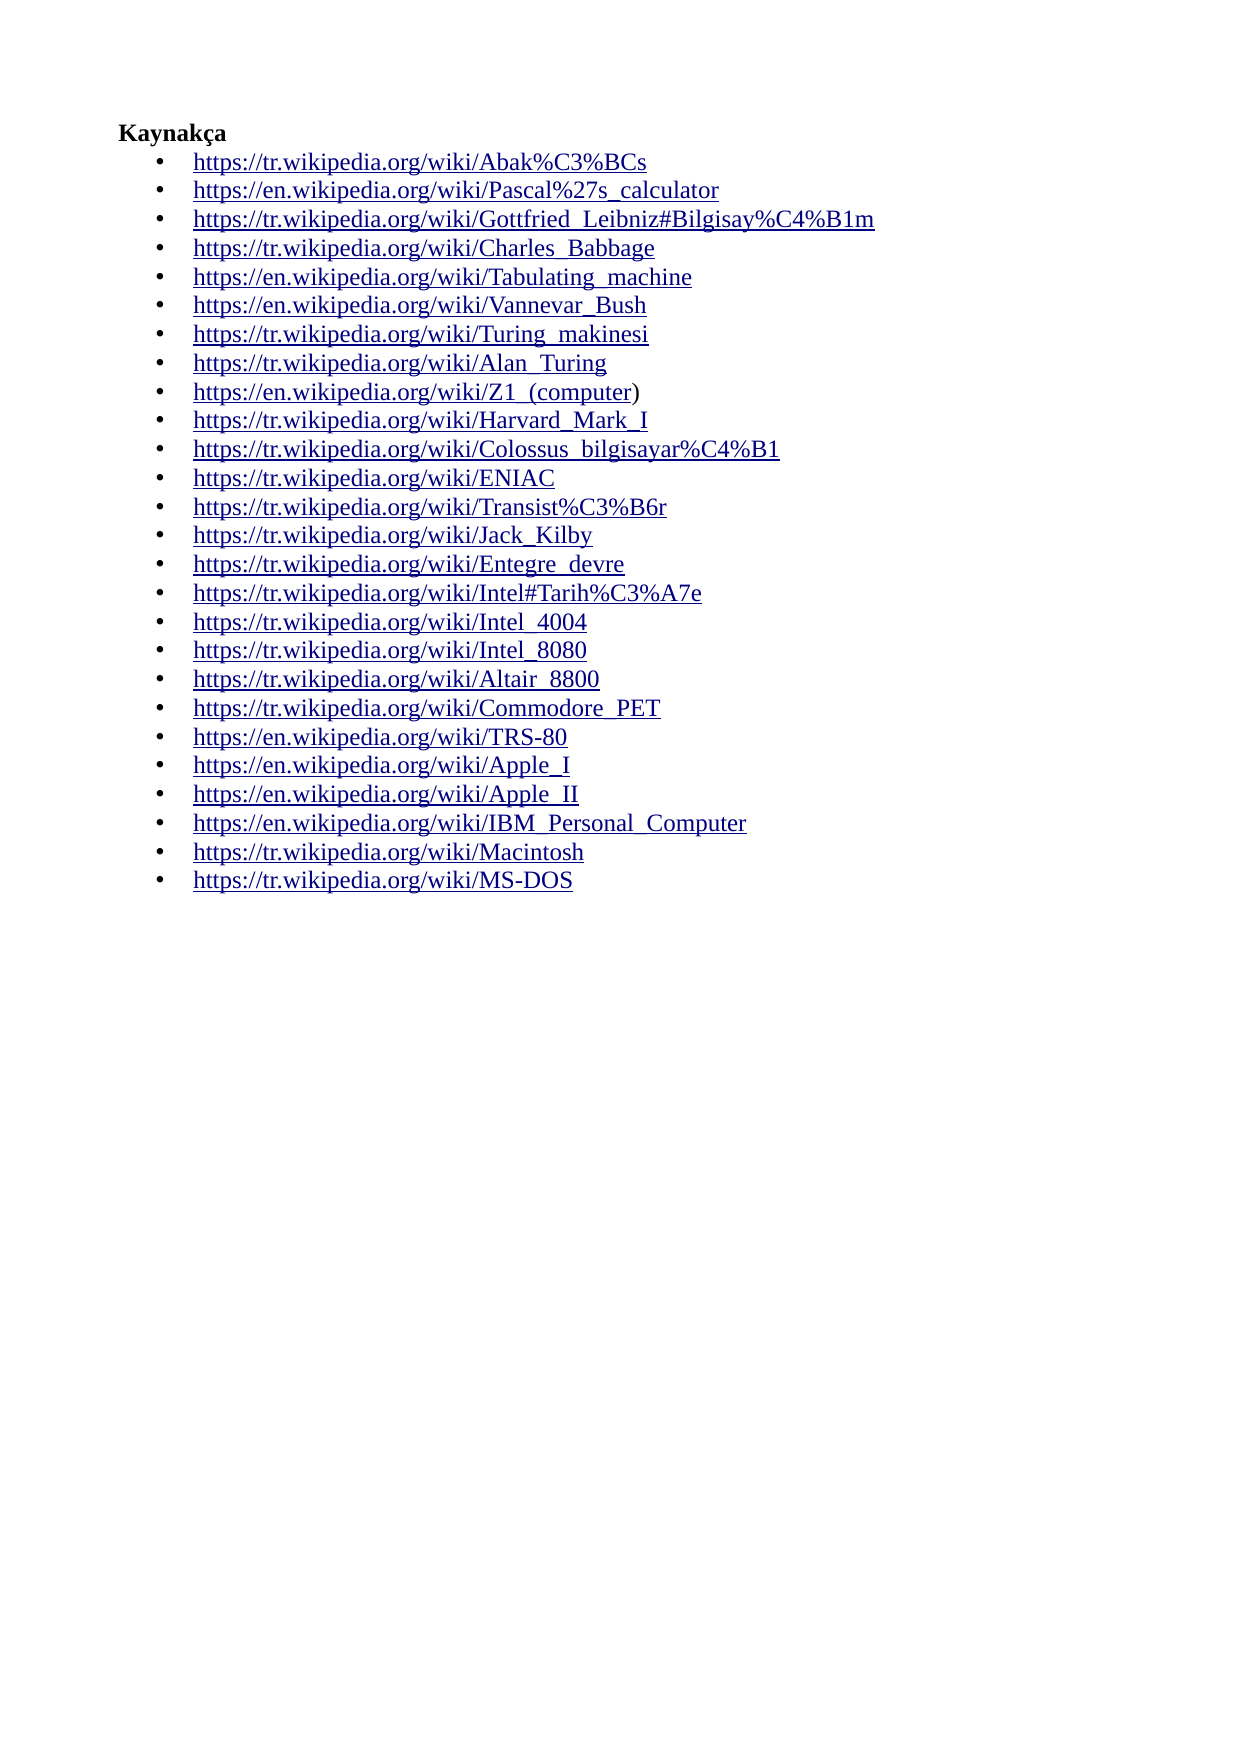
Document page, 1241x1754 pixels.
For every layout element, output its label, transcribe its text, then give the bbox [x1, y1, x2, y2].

list https://tr.wikipedia.org/wiki/Intel#Tarih%C3%A7e [156, 578, 1122, 607]
list https://tr.wikipedia.org/wiki/Intel_8080 [156, 636, 1122, 664]
list https://en.wikipedia.org/wiki/TRS-80 [156, 722, 1122, 751]
list https://tr.wikipedia.org/wiki/Abak%C3%BCs [156, 147, 1122, 176]
list https://tr.wikipedia.org/wiki/Colossus_bilgisayar%C4%B1 [156, 434, 1122, 463]
list https://tr.wikipedia.org/wiki/Alan_Turing [156, 348, 1122, 377]
list https://tr.wikipedia.org/wiki/Turing_makinesi [156, 319, 1122, 348]
list https://en.wikipedia.org/wiki/Pascal%27s_calculator [156, 176, 1122, 204]
list https://tr.wikipedia.org/wiki/Entegre_devre [156, 549, 1122, 578]
list https://en.wikipedia.org/wiki/Apple_II [156, 779, 1122, 808]
list https://tr.wikipedia.org/wiki/Gottfried_Leibniz#Bilgisay%C4%B1m [156, 204, 1122, 233]
text Kaynakça [118, 118, 1122, 147]
list https://en.wikipedia.org/wiki/Apple_I [156, 751, 1122, 779]
list https://tr.wikipedia.org/wiki/Intel_4004 [156, 607, 1122, 636]
list https://tr.wikipedia.org/wiki/Macintosh [156, 837, 1122, 866]
list https://tr.wikipedia.org/wiki/MS-DOS [156, 866, 1122, 894]
list https://en.wikipedia.org/wiki/IBM_Personal_Computer [156, 808, 1122, 837]
list https://tr.wikipedia.org/wiki/Harvard_Mark_I [156, 406, 1122, 434]
list https://en.wikipedia.org/wiki/Tabulating_machine [156, 262, 1122, 291]
list https://tr.wikipedia.org/wiki/Charles_Babbage [156, 233, 1122, 262]
list https://tr.wikipedia.org/wiki/Commodore_PET [156, 693, 1122, 722]
list https://en.wikipedia.org/wiki/Vannevar_Bush [156, 291, 1122, 319]
list https://tr.wikipedia.org/wiki/Transist%C3%B6r [156, 492, 1122, 521]
list https://tr.wikipedia.org/wiki/Altair_8800 [156, 664, 1122, 693]
list https://en.wikipedia.org/wiki/Z1_(computer) [156, 377, 1122, 406]
list https://tr.wikipedia.org/wiki/Jack_Kilby [156, 521, 1122, 549]
list https://tr.wikipedia.org/wiki/ENIAC [156, 463, 1122, 492]
